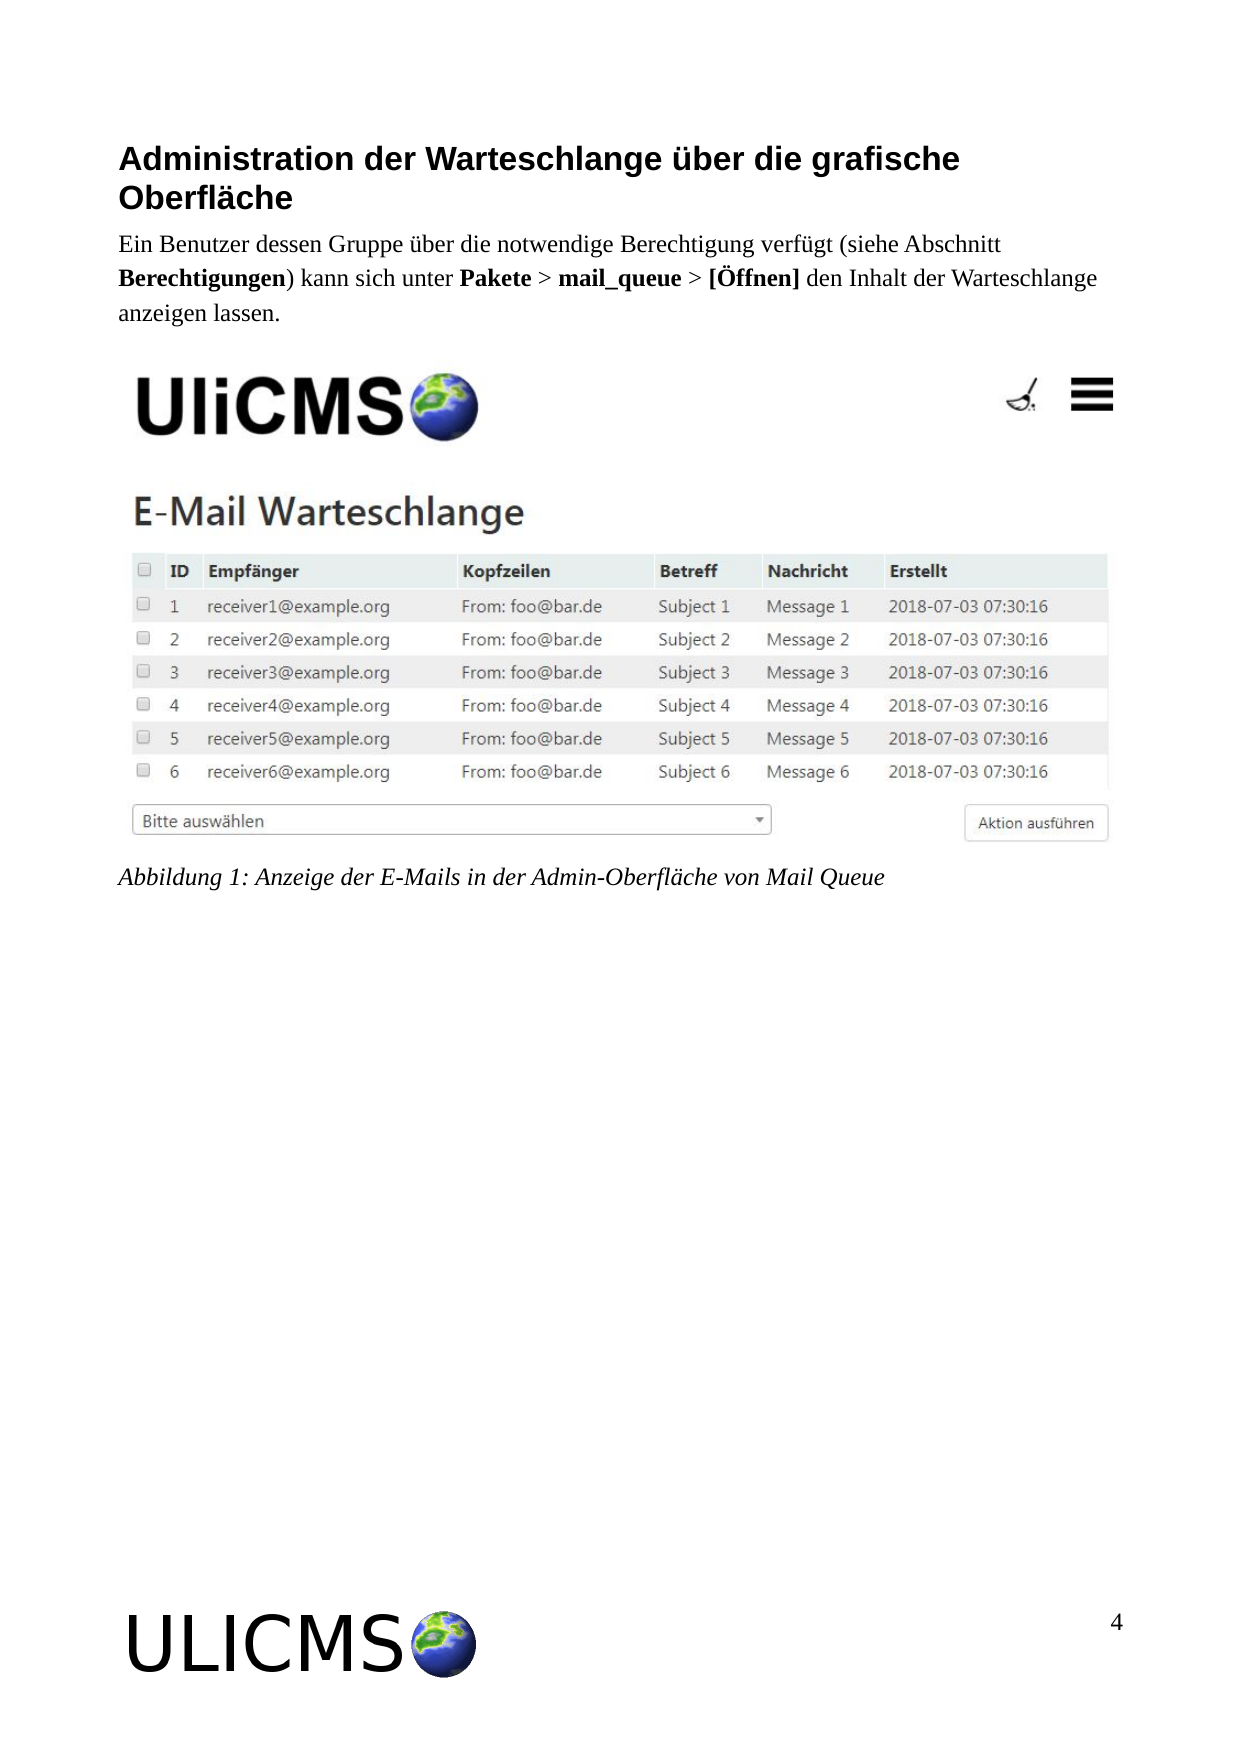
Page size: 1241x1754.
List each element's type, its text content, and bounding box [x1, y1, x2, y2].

text Abbildung 1: Anzeige der E-Mails in der Admin-Oberfläche von Mail Queue [118, 857, 1123, 891]
subtitle Administration der Warteschlange über die grafische Oberfläche [118, 139, 1123, 216]
picture [118, 359, 1123, 857]
picture [118, 1607, 479, 1681]
text Ein Benutzer dessen Gruppe über die notwendige Berechtigung verfügt (siehe Abschnitt Berechtigungen) kann sich unter Pakete > mail_queue > [Öffnen] den Inhalt der Warteschlange anzeigen lassen. [118, 229, 1123, 326]
